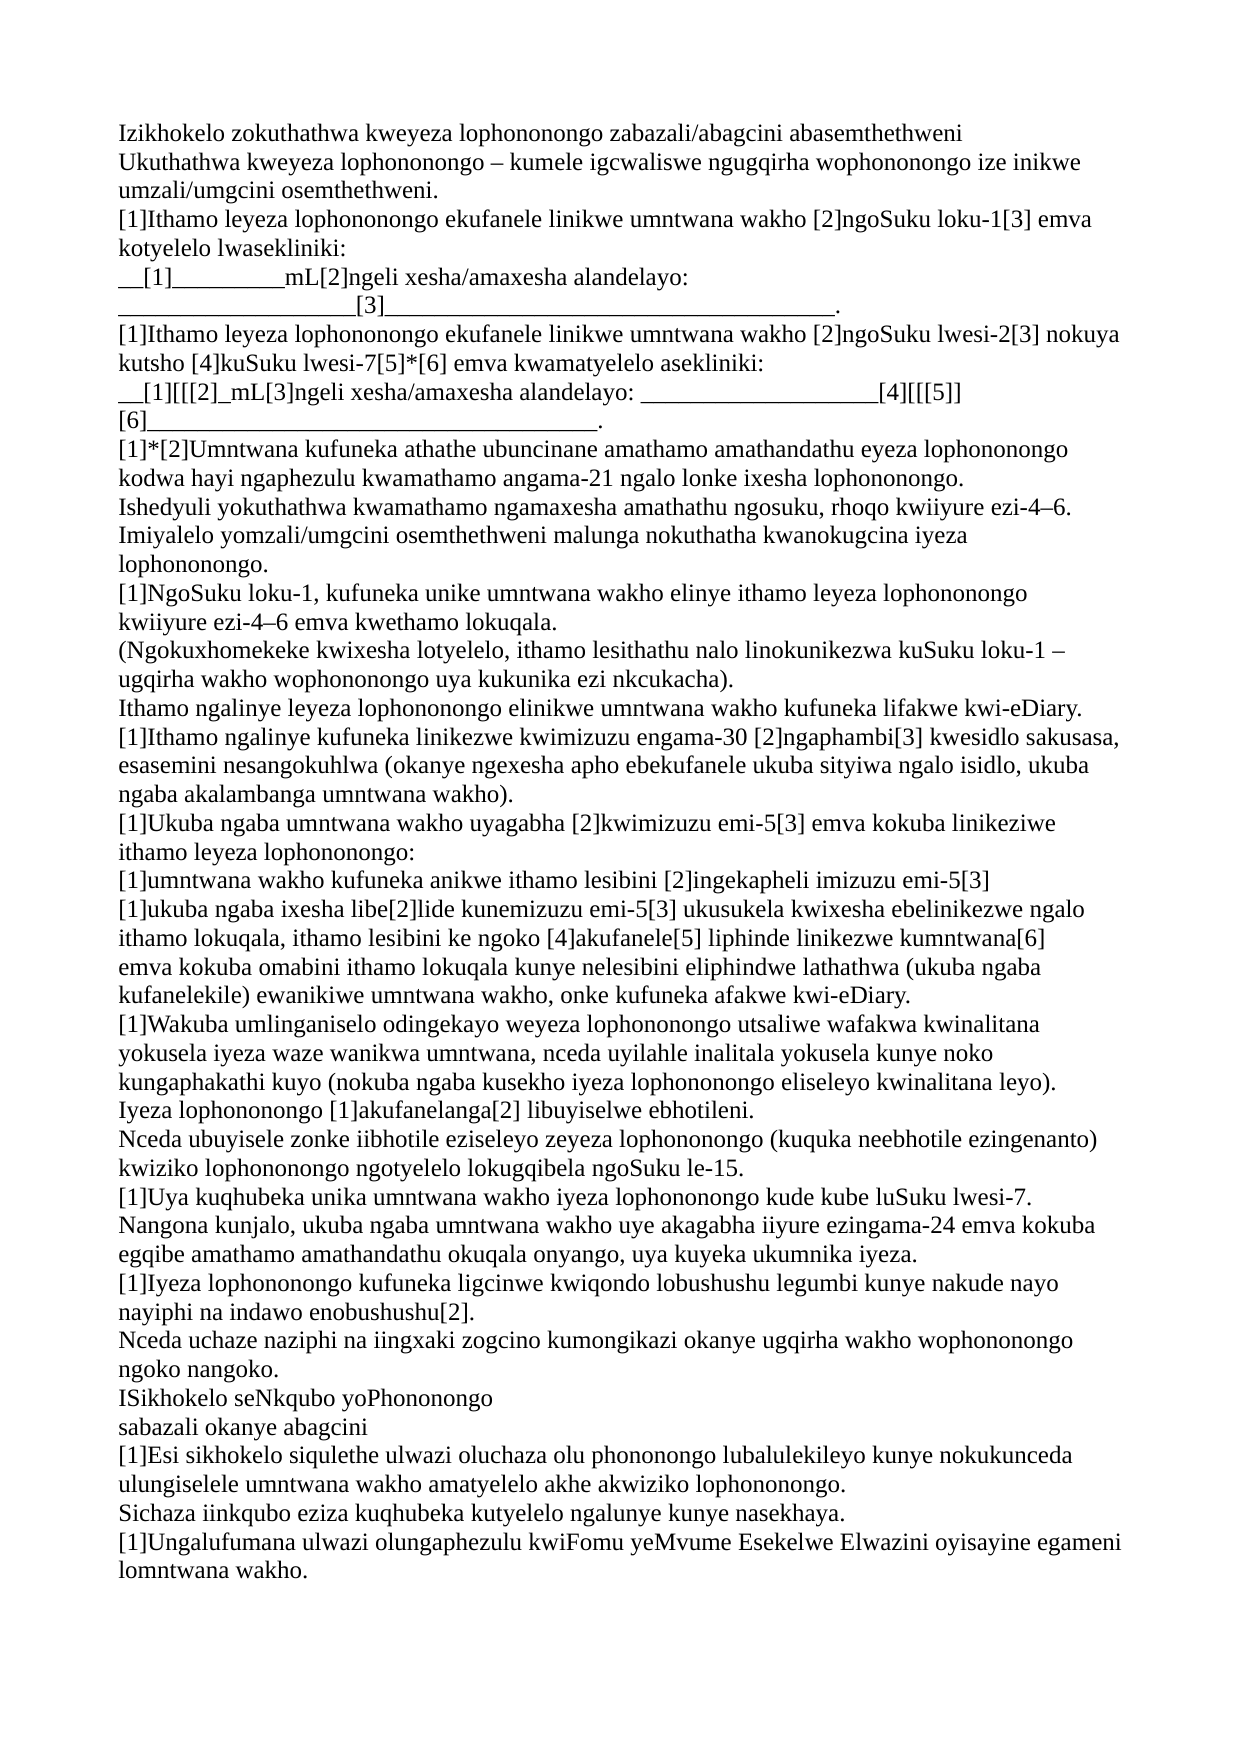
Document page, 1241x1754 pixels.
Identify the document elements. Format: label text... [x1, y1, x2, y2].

text [1]NgoSuku loku-1, kufuneka unike umntwana wakho elinye ithamo leyeza lophononongo kwiiyure ezi-4–6 emva kwethamo lokuqala. [118, 578, 1122, 636]
text (Ngokuxhomekeke kwixesha lotyelelo, ithamo lesithathu nalo linokunikezwa kuSuku loku-1 – ugqirha wakho wophononongo uya kukunika ezi nkcukacha). [118, 636, 1122, 693]
text ISikhokelo seNkqubo yoPhononongo [118, 1383, 1122, 1412]
text [1]Iyeza lophononongo kufuneka ligcinwe kwiqondo lobushushu legumbi kunye nakude nayo nayiphi na indawo enobushushu[2]. [118, 1268, 1122, 1326]
text Sichaza iinkqubo eziza kuqhubeka kutyelelo ngalunye kunye nasekhaya. [118, 1498, 1122, 1527]
text [1]Ithamo ngalinye kufuneka linikezwe kwimizuzu engama-30 [2]ngaphambi[3] kwesidlo sakusasa, esasemini nesangokuhlwa (okanye ngexesha apho ebekufanele ukuba sityiwa ngalo isidlo, ukuba ngaba akalambanga umntwana wakho). [118, 722, 1122, 808]
text [1]umntwana wakho kufuneka anikwe ithamo lesibini [2]ingekapheli imizuzu emi-5[3] [118, 866, 1122, 894]
text [1]Esi sikhokelo siqulethe ulwazi oluchaza olu phononongo lubalulekileyo kunye nokukunceda ulungiselele umntwana wakho amatyelelo akhe akwiziko lophononongo. [118, 1441, 1122, 1498]
text Izikhokelo zokuthathwa kweyeza lophononongo zabazali/abagcini abasemthethweni [118, 118, 1122, 147]
text sabazali okanye abagcini [118, 1412, 1122, 1441]
text [1]Ukuba ngaba umntwana wakho uyagabha [2]kwimizuzu emi-5[3] emva kokuba linikeziwe ithamo leyeza lophononongo: [118, 808, 1122, 866]
text [1]ukuba ngaba ixesha libe[2]lide kunemizuzu emi-5[3] ukusukela kwixesha ebelinikezwe ngalo ithamo lokuqala, ithamo lesibini ke ngoko [4]akufanele[5] liphinde linikezwe kumntwana[6] [118, 894, 1122, 952]
text [1]Uya kuqhubeka unika umntwana wakho iyeza lophononongo kude kube luSuku lwesi-7. [118, 1182, 1122, 1211]
text __[1][[[2]_mL[3]ngeli xesha/amaxesha alandelayo: ___________________[4][[[5]][6]____________________________________. [118, 377, 1122, 434]
text Ukuthathwa kweyeza lophononongo – kumele igcwaliswe ngugqirha wophononongo ize inikwe umzali/umgcini osemthethweni. [118, 147, 1122, 204]
text Nceda ubuyisele zonke iibhotile eziseleyo zeyeza lophononongo (kuquka neebhotile ezingenanto) kwiziko lophononongo ngotyelelo lokugqibela ngoSuku le-15. [118, 1124, 1122, 1182]
text Imiyalelo yomzali/umgcini osemthethweni malunga nokuthatha kwanokugcina iyeza lophononongo. [118, 521, 1122, 578]
text Nceda uchaze naziphi na iingxaki zogcino kumongikazi okanye ugqirha wakho wophononongo ngoko nangoko. [118, 1326, 1122, 1383]
text [1]*[2]Umntwana kufuneka athathe ubuncinane amathamo amathandathu eyeza lophononongo kodwa hayi ngaphezulu kwamathamo angama-21 ngalo lonke ixesha lophononongo. [118, 434, 1122, 492]
text Ishedyuli yokuthathwa kwamathamo ngamaxesha amathathu ngosuku, rhoqo kwiiyure ezi-4–6. [118, 492, 1122, 521]
text [1]Ithamo leyeza lophononongo ekufanele linikwe umntwana wakho [2]ngoSuku lwesi-2[3] nokuya kutsho [4]kuSuku lwesi-7[5]*[6] emva kwamatyelelo asekliniki: [118, 319, 1122, 377]
text __[1]_________mL[2]ngeli xesha/amaxesha alandelayo: ___________________[3]____________________________________. [118, 262, 1122, 319]
text Ithamo ngalinye leyeza lophononongo elinikwe umntwana wakho kufuneka lifakwe kwi-eDiary. [118, 693, 1122, 722]
text [1]Wakuba umlinganiselo odingekayo weyeza lophononongo utsaliwe wafakwa kwinalitana yokusela iyeza waze wanikwa umntwana, nceda uyilahle inalitala yokusela kunye noko kungaphakathi kuyo (nokuba ngaba kusekho iyeza lophononongo eliseleyo kwinalitana leyo). [118, 1009, 1122, 1096]
text [1]Ungalufumana ulwazi olungaphezulu kwiFomu yeMvume Esekelwe Elwazini oyisayine egameni lomntwana wakho. [118, 1527, 1122, 1584]
text Nangona kunjalo, ukuba ngaba umntwana wakho uye akagabha iiyure ezingama-24 emva kokuba egqibe amathamo amathandathu okuqala onyango, uya kuyeka ukumnika iyeza. [118, 1211, 1122, 1268]
text emva kokuba omabini ithamo lokuqala kunye nelesibini eliphindwe lathathwa (ukuba ngaba kufanelekile) ewanikiwe umntwana wakho, onke kufuneka afakwe kwi-eDiary. [118, 952, 1122, 1009]
text Iyeza lophononongo [1]akufanelanga[2] libuyiselwe ebhotileni. [118, 1096, 1122, 1124]
text [1]Ithamo leyeza lophononongo ekufanele linikwe umntwana wakho [2]ngoSuku loku-1[3] emva kotyelelo lwasekliniki: [118, 204, 1122, 262]
